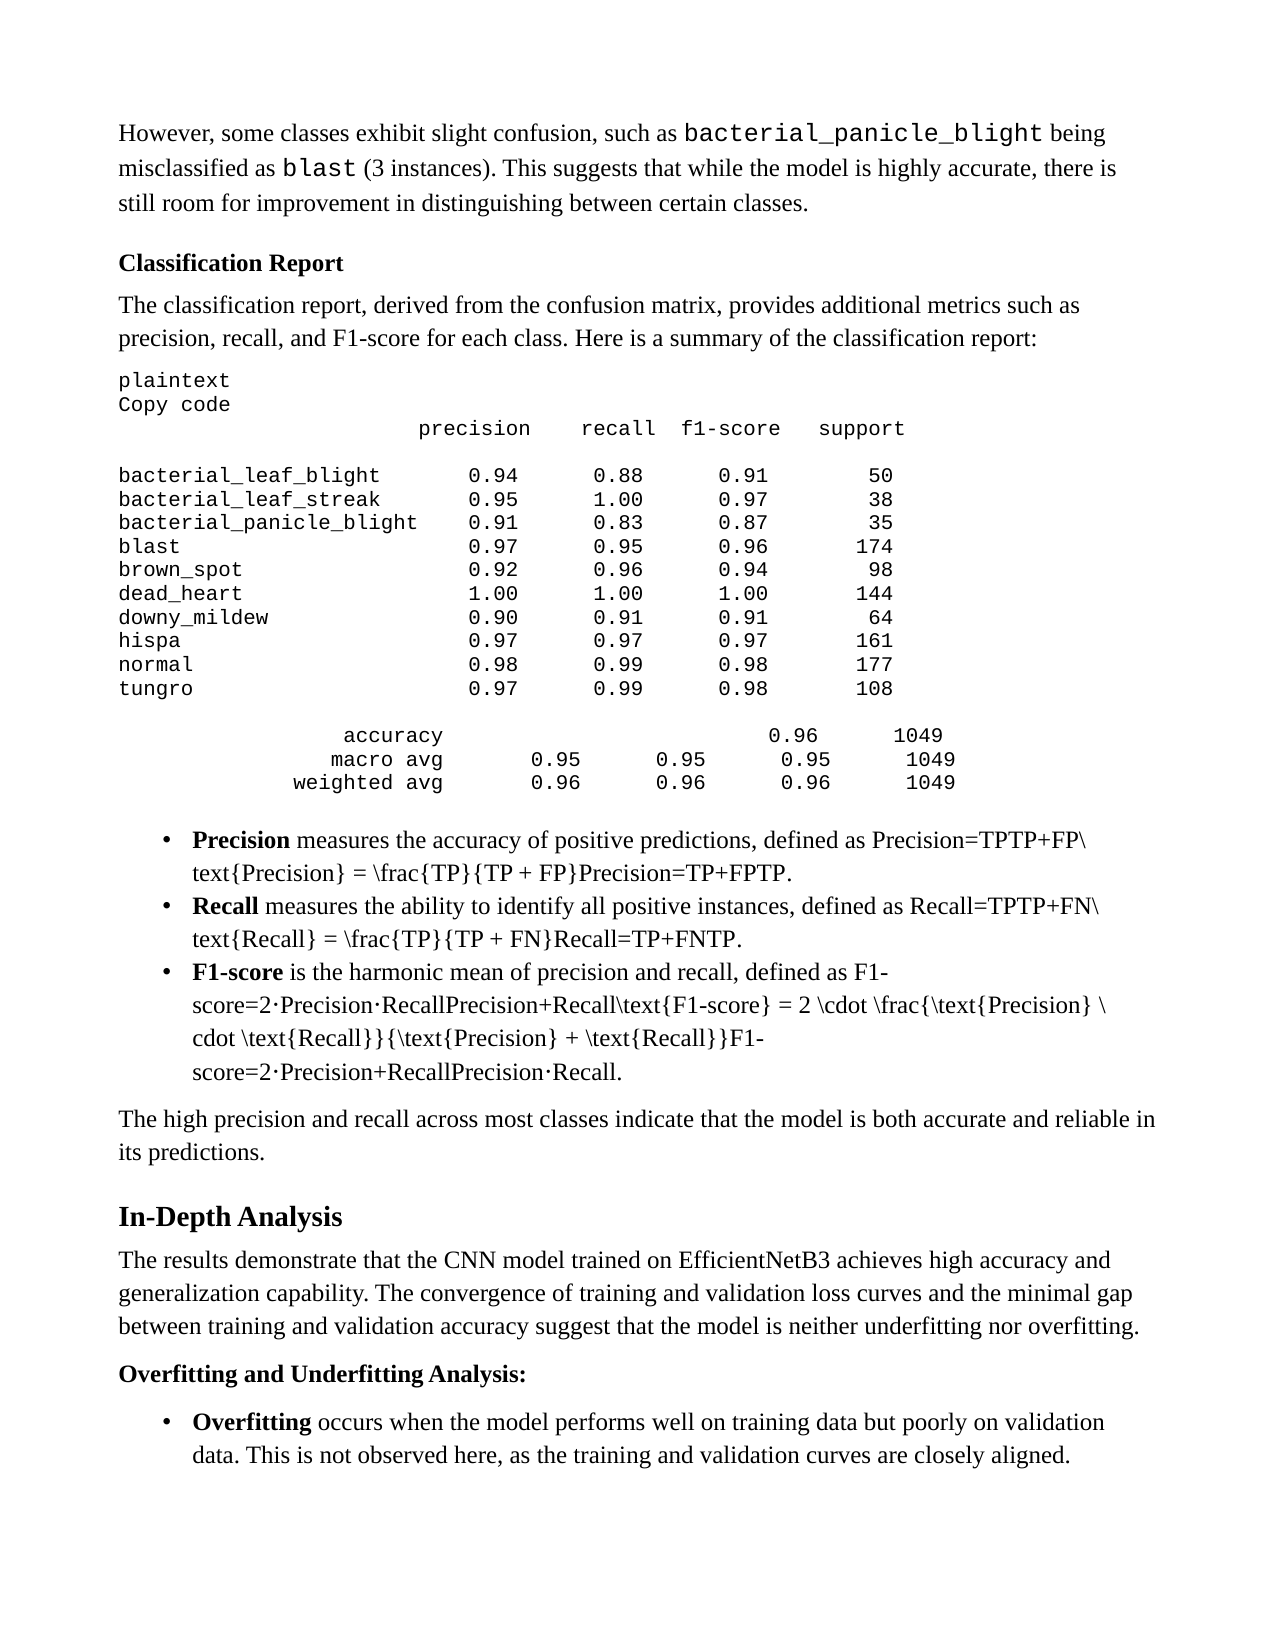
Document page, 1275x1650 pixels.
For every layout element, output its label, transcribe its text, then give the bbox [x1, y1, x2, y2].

text bacterial_leaf_blight 0.94 0.88 0.91 50 [118, 465, 1157, 488]
text bacterial_panicle_blight 0.91 0.83 0.87 35 [118, 512, 1157, 536]
text The results demonstrate that the CNN model trained on EfficientNetB3 achieves high accuracy and generalization capability. The convergence of training and validation loss curves and the minimal gap between training and validation accuracy suggest that the model is neither underfitting nor overfitting. [118, 1245, 1157, 1340]
text precision recall f1-score support [118, 418, 1157, 441]
subtitle In-Depth Analysis [118, 1199, 1157, 1233]
text However, some classes exhibit slight confusion, such as bacterial_panicle_blight being misclassified as blast (3 instances). This suggests that while the model is highly accurate, there is still room for improvement in distinguishing between certain classes. [118, 118, 1157, 217]
text The high precision and recall across most classes indicate that the model is both accurate and reliable in its predictions. [118, 1104, 1157, 1166]
text bacterial_leaf_streak 0.95 1.00 0.97 38 [118, 488, 1157, 512]
text tungro 0.97 0.99 0.98 108 [118, 678, 1157, 701]
text blast 0.97 0.95 0.96 174 [118, 536, 1157, 559]
list Overfitting occurs when the model performs well on training data but poorly on validation data. This is not observed here, as the training and validation curves are closely aligned. [162, 1407, 1157, 1468]
list F1-score is the harmonic mean of precision and recall, defined as F1-score=2⋅Precision⋅RecallPrecision+Recall\text{F1-score} = 2 \cdot \frac{\text{Precision} \cdot \text{Recall}}{\text{Precision} + \text{Recall}}F1-score=2⋅Precision+RecallPrecision⋅Recall​. [162, 957, 1157, 1085]
text normal 0.98 0.99 0.98 177 [118, 654, 1157, 678]
text accuracy 0.96 1049 [118, 725, 1157, 749]
text The classification report, derived from the confusion matrix, provides additional metrics such as precision, recall, and F1-score for each class. Here is a summary of the classification report: [118, 290, 1157, 351]
text brown_spot 0.92 0.96 0.94 98 [118, 559, 1157, 583]
text dead_heart 1.00 1.00 1.00 144 [118, 583, 1157, 607]
text Overfitting and Underfitting Analysis: [118, 1359, 1157, 1388]
list Precision measures the accuracy of positive predictions, defined as Precision=TPTP+FP\text{Precision} = \frac{TP}{TP + FP}Precision=TP+FPTP​. [162, 825, 1157, 887]
text hispa 0.97 0.97 0.97 161 [118, 630, 1157, 654]
text downy_mildew 0.90 0.91 0.91 64 [118, 607, 1157, 630]
list Recall measures the ability to identify all positive instances, defined as Recall=TPTP+FN\text{Recall} = \frac{TP}{TP + FN}Recall=TP+FNTP​. [162, 891, 1157, 953]
text plaintext [118, 370, 1157, 394]
text weighted avg 0.96 0.96 0.96 1049 [118, 772, 1157, 796]
text Copy code [118, 394, 1157, 418]
subtitle Classification Report [118, 248, 1157, 277]
text macro avg 0.95 0.95 0.95 1049 [118, 749, 1157, 772]
